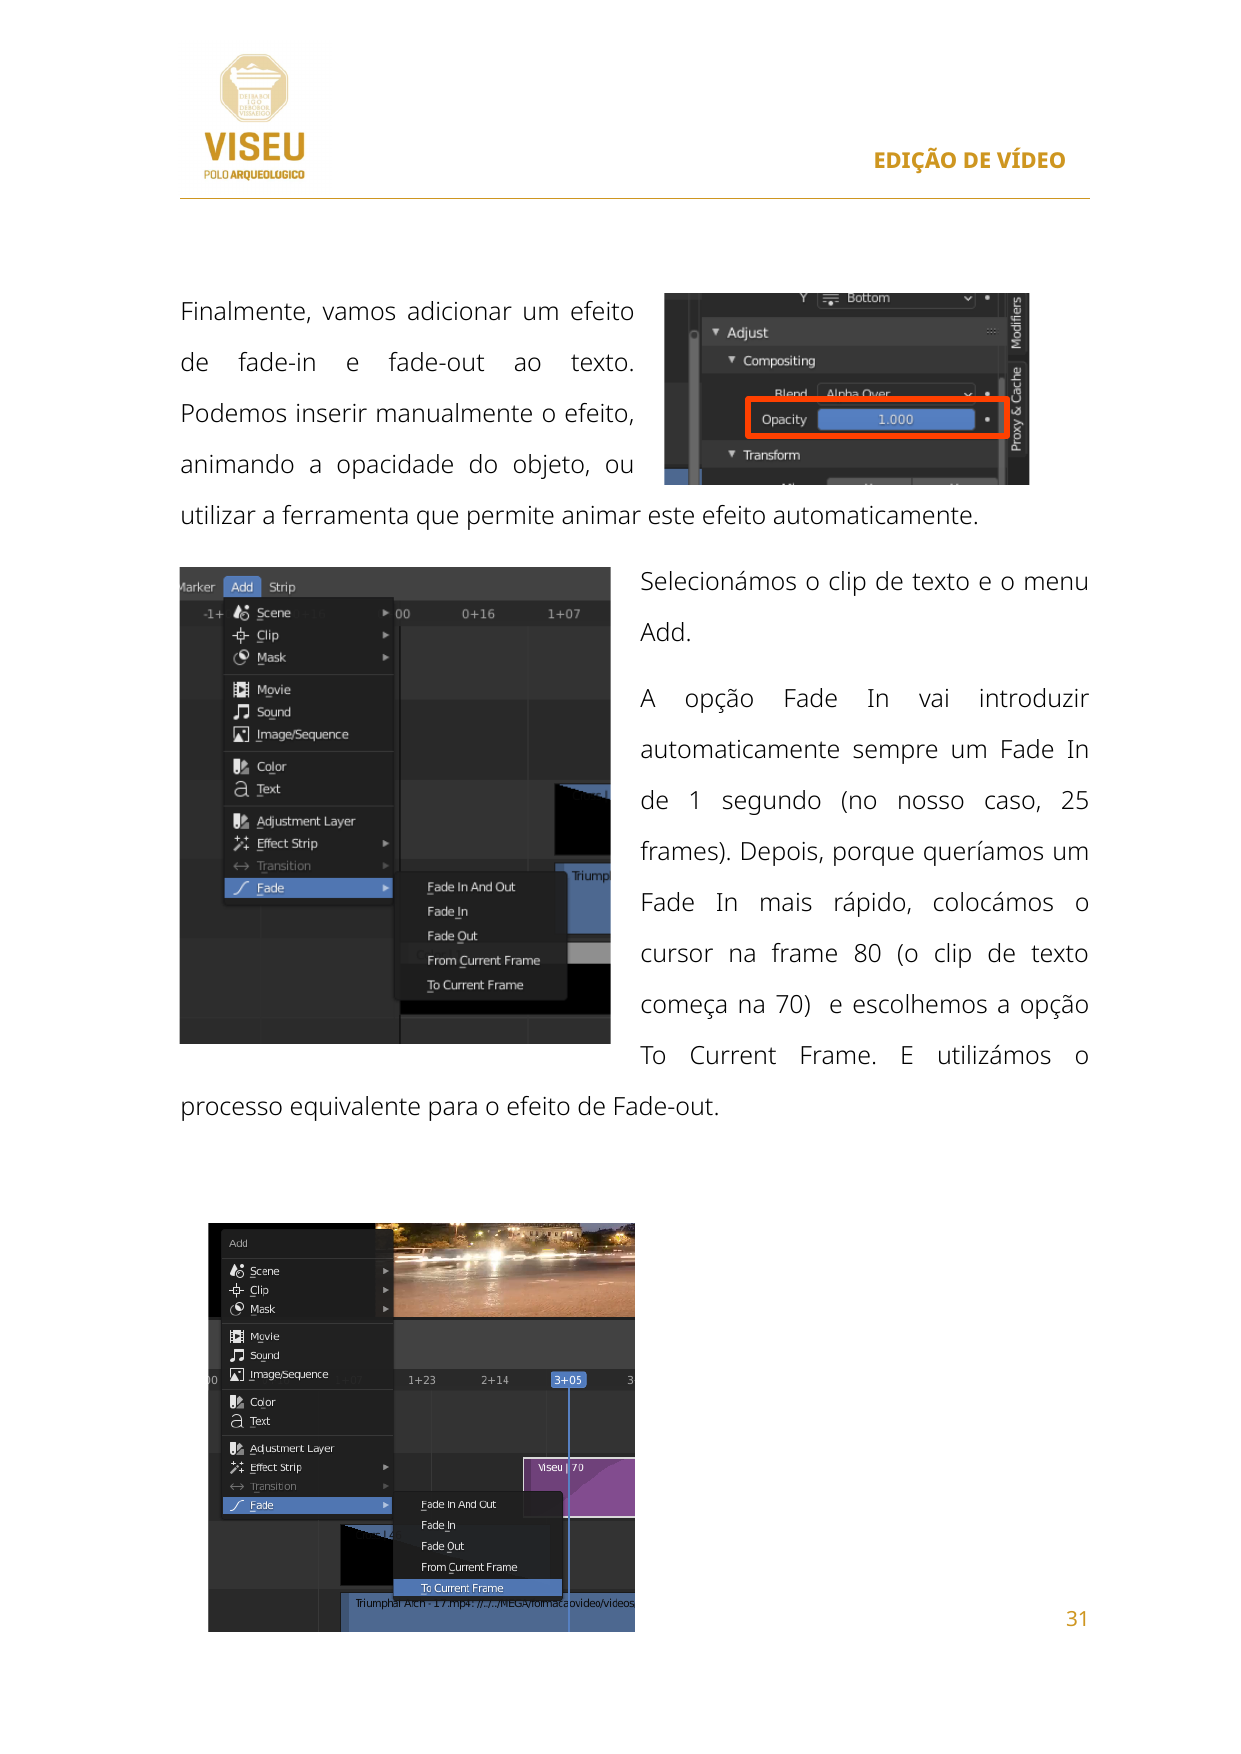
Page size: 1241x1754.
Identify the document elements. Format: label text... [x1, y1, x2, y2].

picture [208, 1223, 635, 1632]
text Selecionámos o clip de texto e o menu Add. [180, 563, 1090, 649]
picture [664, 293, 1030, 485]
picture [179, 567, 611, 1044]
text Finalmente, vamos adicionar um efeito de fade-in e fade-out ao texto. Podemos inserir manualmente o efeito, animando a opacidade do objeto, ou utilizar a ferramenta que permite animar este efeito automaticamente. [180, 294, 1090, 532]
text A opção Fade In vai introduzir automaticamente sempre um Fade In de 1 segundo (no nosso caso, 25 frames). Depois, porque queríamos um Fade In mais rápido, colocámos o cursor na frame 80 (o clip de texto começa na 70) e escolhemos a opção To Current Frame. E utilizámos o processo equivalente para o efeito de Fade-out. [180, 680, 1090, 1123]
